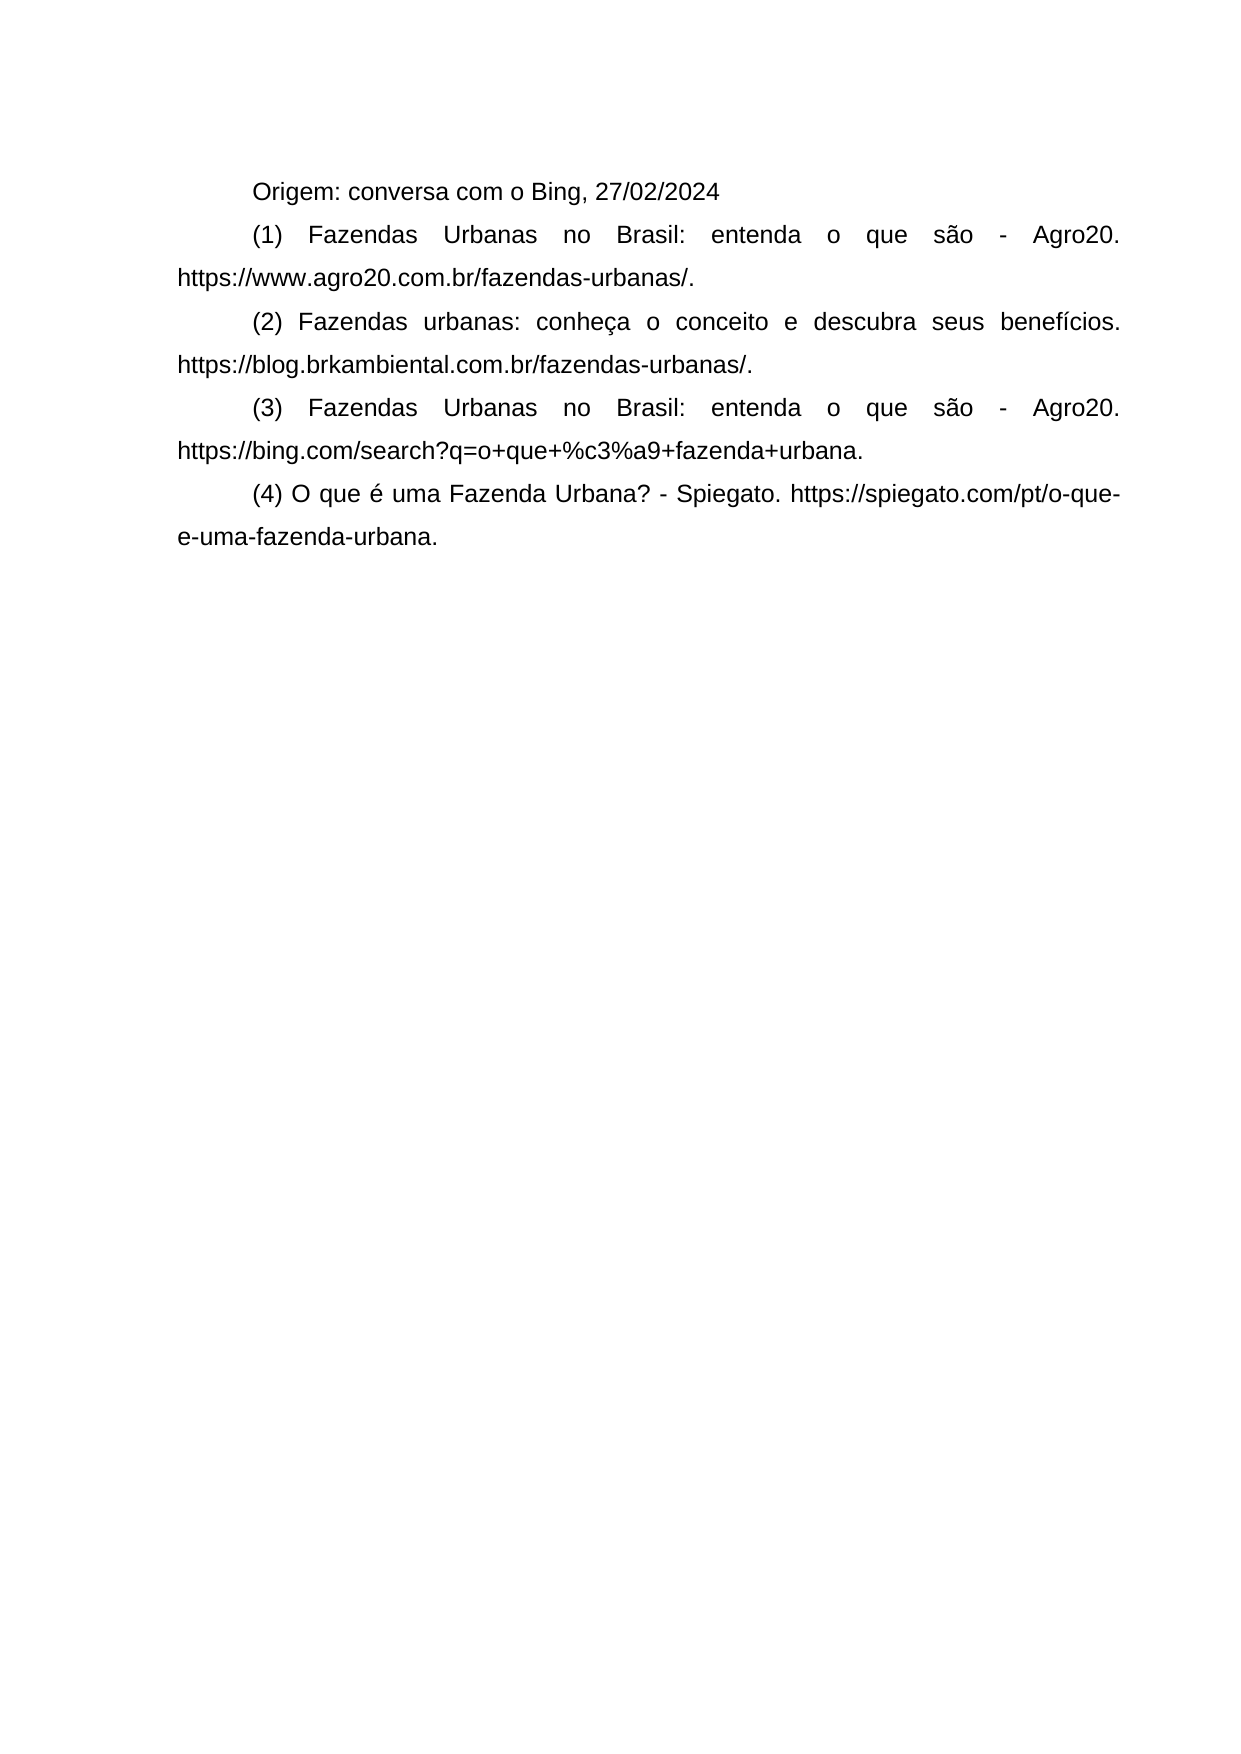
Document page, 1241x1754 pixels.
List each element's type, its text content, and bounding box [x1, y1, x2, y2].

text (1) Fazendas Urbanas no Brasil: entenda o que são - Agro20. https://www.agro20.com.br/fazendas-urbanas/. [177, 220, 1122, 292]
text (3) Fazendas Urbanas no Brasil: entenda o que são - Agro20. https://bing.com/search?q=o+que+%c3%a9+fazenda+urbana. [177, 393, 1122, 464]
text (2) Fazendas urbanas: conheça o conceito e descubra seus benefícios. https://blog.brkambiental.com.br/fazendas-urbanas/. [177, 306, 1122, 378]
text Origem: conversa com o Bing, 27/02/2024 [177, 177, 1122, 206]
text (4) O que é uma Fazenda Urbana? - Spiegato. https://spiegato.com/pt/o-que-e-uma-fazenda-urbana. [177, 479, 1122, 551]
